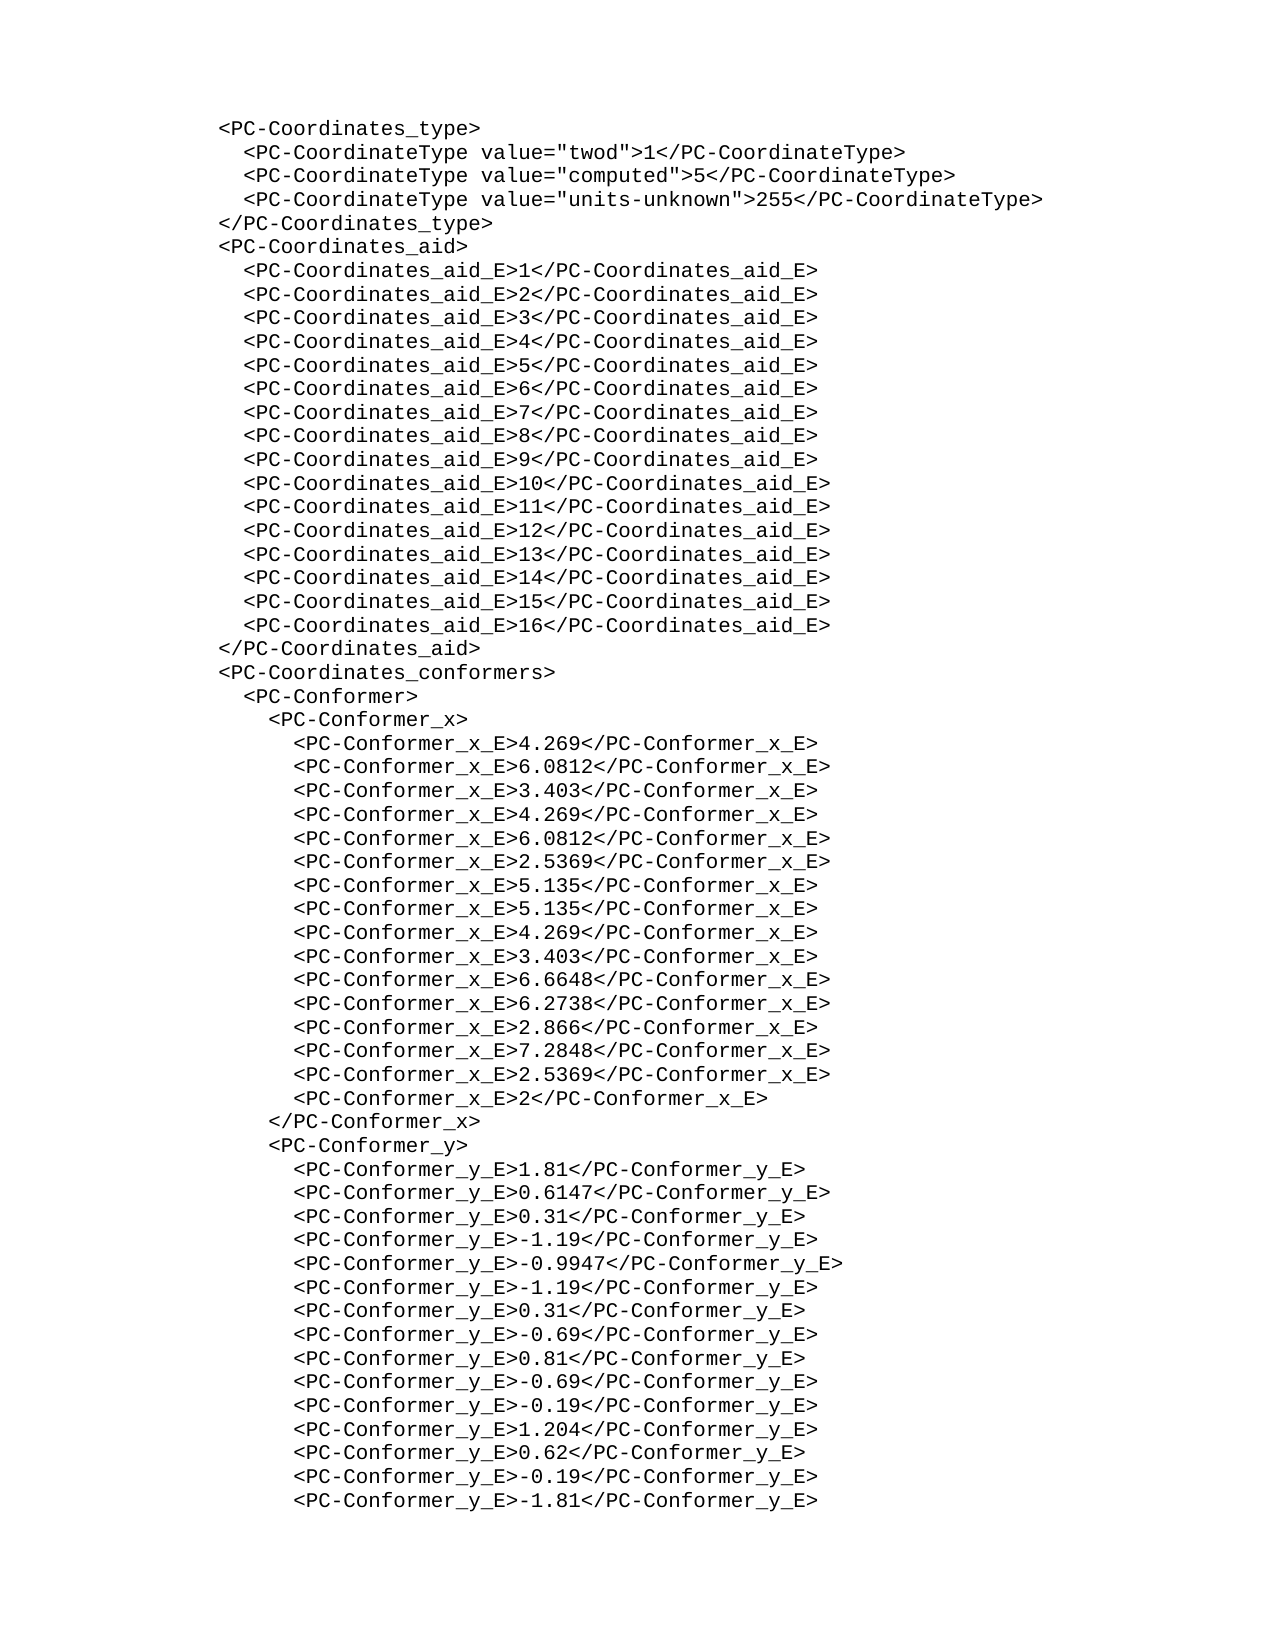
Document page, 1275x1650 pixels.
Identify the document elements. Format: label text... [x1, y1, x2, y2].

text <PC-Conformer_x_E>4.269</PC-Conformer_x_E> [118, 733, 1157, 757]
text <PC-Conformer_x_E>5.135</PC-Conformer_x_E> [118, 898, 1157, 922]
text <PC-Conformer_y_E>-1.19</PC-Conformer_y_E> [118, 1229, 1157, 1253]
text <PC-Conformer_x_E>5.135</PC-Conformer_x_E> [118, 875, 1157, 898]
text <PC-Conformer_x_E>4.269</PC-Conformer_x_E> [118, 804, 1157, 827]
text <PC-Conformer_x_E>2.5369</PC-Conformer_x_E> [118, 1064, 1157, 1088]
text <PC-Conformer_y> [118, 1135, 1157, 1158]
text <PC-Conformer_y_E>-0.69</PC-Conformer_y_E> [118, 1371, 1157, 1395]
text <PC-Coordinates_type> [118, 118, 1157, 142]
text <PC-Coordinates_aid_E>13</PC-Coordinates_aid_E> [118, 544, 1157, 567]
text <PC-Coordinates_aid_E>16</PC-Coordinates_aid_E> [118, 615, 1157, 638]
text <PC-Conformer_y_E>0.31</PC-Conformer_y_E> [118, 1206, 1157, 1229]
text <PC-Conformer_x_E>2</PC-Conformer_x_E> [118, 1088, 1157, 1111]
text <PC-Conformer_y_E>-1.81</PC-Conformer_y_E> [118, 1489, 1157, 1513]
text <PC-Conformer_y_E>1.81</PC-Conformer_y_E> [118, 1158, 1157, 1182]
text <PC-CoordinateType value="twod">1</PC-CoordinateType> [118, 142, 1157, 165]
text <PC-Conformer_y_E>1.204</PC-Conformer_y_E> [118, 1419, 1157, 1442]
text <PC-Coordinates_aid> [118, 236, 1157, 260]
text <PC-Conformer_x_E>2.866</PC-Conformer_x_E> [118, 1017, 1157, 1040]
text <PC-Conformer_y_E>-1.19</PC-Conformer_y_E> [118, 1277, 1157, 1300]
text <PC-CoordinateType value="computed">5</PC-CoordinateType> [118, 165, 1157, 189]
text <PC-Conformer_x_E>3.403</PC-Conformer_x_E> [118, 946, 1157, 969]
text <PC-Conformer_x_E>7.2848</PC-Conformer_x_E> [118, 1040, 1157, 1064]
text <PC-Coordinates_aid_E>8</PC-Coordinates_aid_E> [118, 426, 1157, 449]
text <PC-Conformer_y_E>0.81</PC-Conformer_y_E> [118, 1348, 1157, 1371]
text <PC-Conformer_x_E>2.5369</PC-Conformer_x_E> [118, 851, 1157, 875]
text <PC-Conformer_x_E>6.0812</PC-Conformer_x_E> [118, 827, 1157, 851]
text <PC-Coordinates_aid_E>1</PC-Coordinates_aid_E> [118, 260, 1157, 284]
text <PC-Coordinates_aid_E>11</PC-Coordinates_aid_E> [118, 496, 1157, 520]
text <PC-Coordinates_aid_E>5</PC-Coordinates_aid_E> [118, 354, 1157, 378]
text <PC-Coordinates_aid_E>12</PC-Coordinates_aid_E> [118, 520, 1157, 544]
text <PC-Conformer_x_E>3.403</PC-Conformer_x_E> [118, 780, 1157, 804]
text <PC-Conformer_y_E>0.62</PC-Conformer_y_E> [118, 1442, 1157, 1466]
text <PC-Coordinates_aid_E>7</PC-Coordinates_aid_E> [118, 402, 1157, 426]
text <PC-Coordinates_aid_E>14</PC-Coordinates_aid_E> [118, 567, 1157, 591]
text </PC-Coordinates_type> [118, 213, 1157, 236]
text <PC-Coordinates_aid_E>4</PC-Coordinates_aid_E> [118, 331, 1157, 354]
text <PC-Conformer_y_E>0.31</PC-Conformer_y_E> [118, 1300, 1157, 1324]
text <PC-Conformer_x> [118, 709, 1157, 733]
text </PC-Coordinates_aid> [118, 638, 1157, 662]
text <PC-Coordinates_aid_E>2</PC-Coordinates_aid_E> [118, 284, 1157, 307]
text <PC-Coordinates_conformers> [118, 662, 1157, 686]
text <PC-Conformer_y_E>0.6147</PC-Conformer_y_E> [118, 1182, 1157, 1206]
text </PC-Conformer_x> [118, 1111, 1157, 1135]
text <PC-Conformer_x_E>6.6648</PC-Conformer_x_E> [118, 969, 1157, 993]
text <PC-Conformer_x_E>6.2738</PC-Conformer_x_E> [118, 993, 1157, 1017]
text <PC-Conformer_x_E>4.269</PC-Conformer_x_E> [118, 922, 1157, 946]
text <PC-Conformer_y_E>-0.19</PC-Conformer_y_E> [118, 1395, 1157, 1419]
text <PC-Conformer_y_E>-0.19</PC-Conformer_y_E> [118, 1466, 1157, 1489]
text <PC-Conformer_y_E>-0.69</PC-Conformer_y_E> [118, 1324, 1157, 1348]
text <PC-Coordinates_aid_E>3</PC-Coordinates_aid_E> [118, 307, 1157, 331]
text <PC-Conformer> [118, 686, 1157, 709]
text <PC-Coordinates_aid_E>9</PC-Coordinates_aid_E> [118, 449, 1157, 473]
text <PC-Coordinates_aid_E>10</PC-Coordinates_aid_E> [118, 473, 1157, 496]
text <PC-Coordinates_aid_E>15</PC-Coordinates_aid_E> [118, 591, 1157, 615]
text <PC-Coordinates_aid_E>6</PC-Coordinates_aid_E> [118, 378, 1157, 402]
text <PC-Conformer_y_E>-0.9947</PC-Conformer_y_E> [118, 1253, 1157, 1277]
text <PC-Conformer_x_E>6.0812</PC-Conformer_x_E> [118, 757, 1157, 780]
text <PC-CoordinateType value="units-unknown">255</PC-CoordinateType> [118, 189, 1157, 213]
